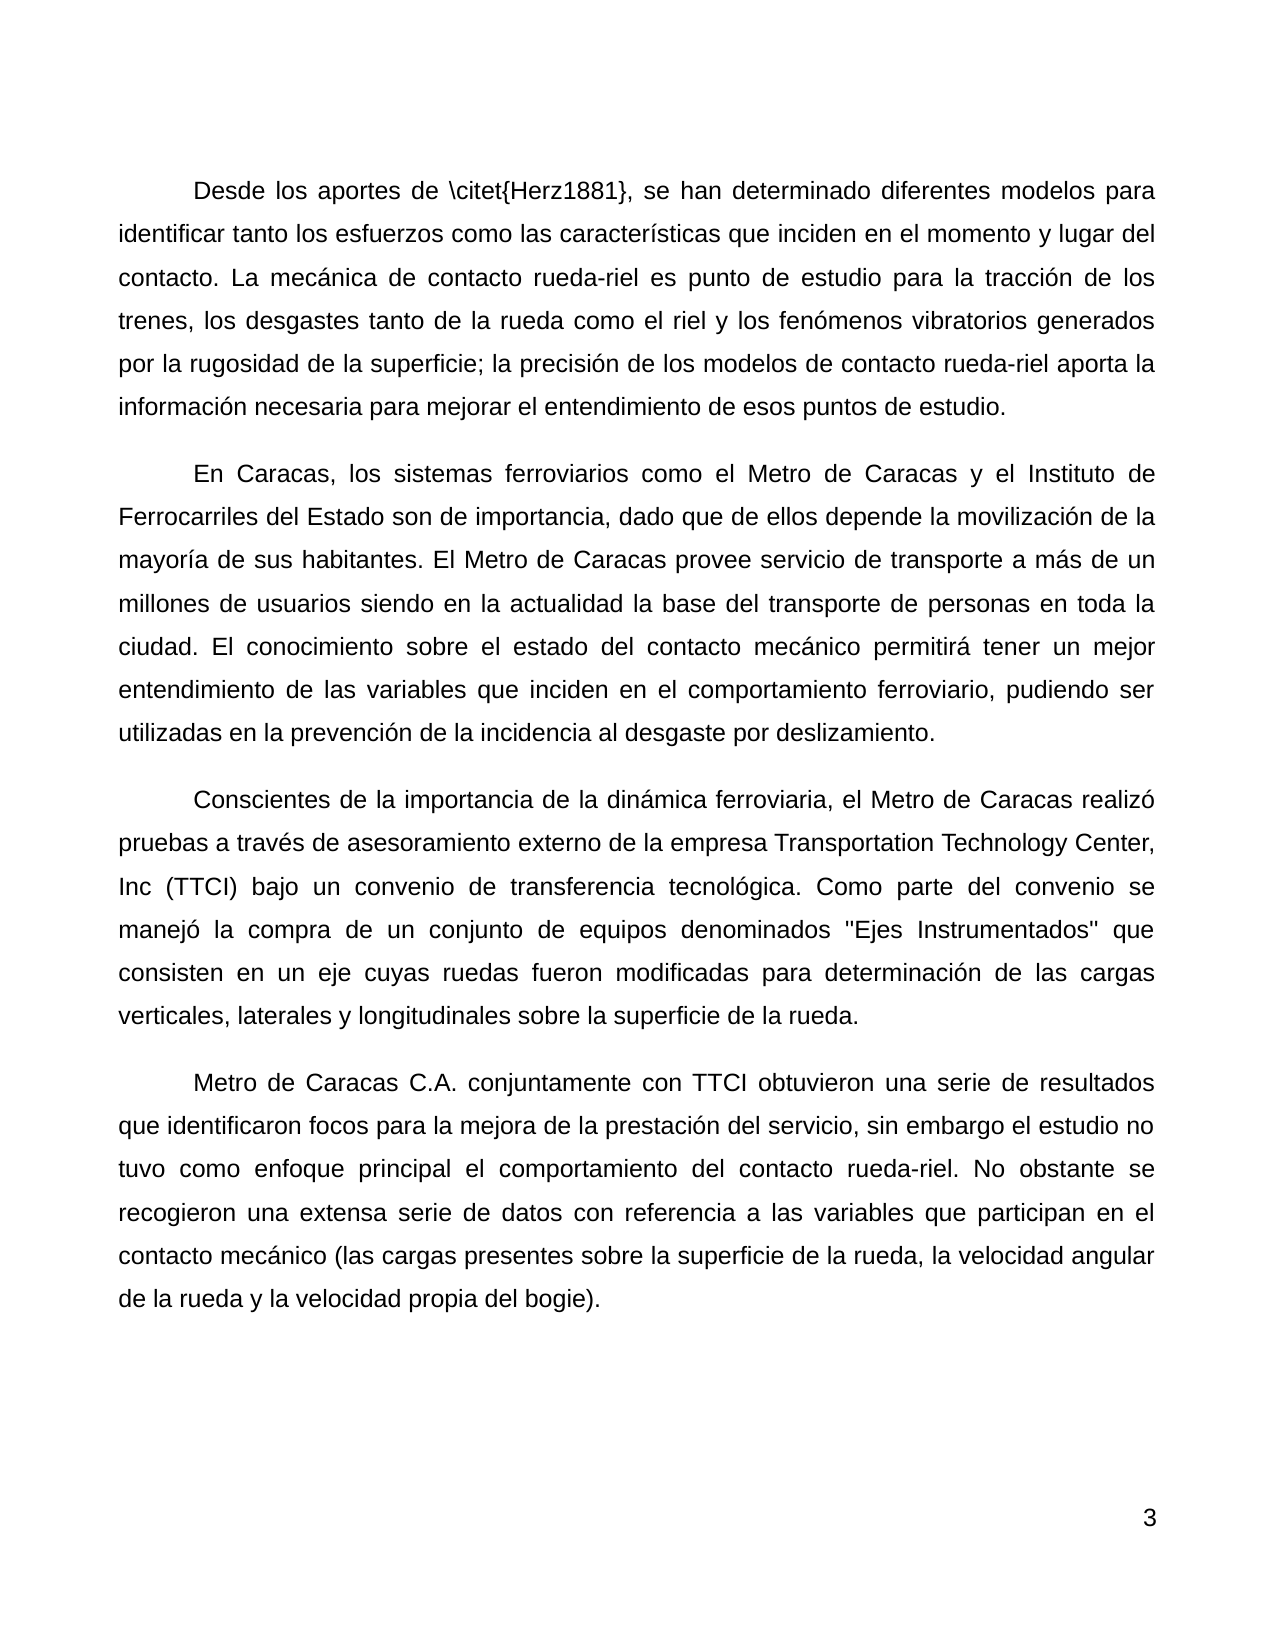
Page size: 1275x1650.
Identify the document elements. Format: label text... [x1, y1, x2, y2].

text Metro de Caracas C.A. conjuntamente con TTCI obtuvieron una serie de resultados que identificaron focos para la mejora de la prestación del servicio, sin embargo el estudio no tuvo como enfoque principal el comportamiento del contacto rueda-riel. No obstante se recogieron una extensa serie de datos con referencia a las variables que participan en el contacto mecánico (las cargas presentes sobre la superficie de la rueda, la velocidad angular de la rueda y la velocidad propia del bogie). [118, 1068, 1157, 1313]
text En Caracas, los sistemas ferroviarios como el Metro de Caracas y el Instituto de Ferrocarriles del Estado son de importancia, dado que de ellos depende la movilización de la mayoría de sus habitantes. El Metro de Caracas provee servicio de transporte a más de un millones de usuarios siendo en la actualidad la base del transporte de personas en toda la ciudad. El conocimiento sobre el estado del contacto mecánico permitirá tener un mejor entendimiento de las variables que inciden en el comportamiento ferroviario, pudiendo ser utilizadas en la prevención de la incidencia al desgaste por deslizamiento. [118, 459, 1157, 747]
text Conscientes de la importancia de la dinámica ferroviaria, el Metro de Caracas realizó pruebas a través de asesoramiento externo de la empresa Transportation Technology Center, Inc (TTCI) bajo un convenio de transferencia tecnológica. Como parte del convenio se manejó la compra de un conjunto de equipos denominados ''Ejes Instrumentados'' que consisten en un eje cuyas ruedas fueron modificadas para determinación de las cargas verticales, laterales y longitudinales sobre la superficie de la rueda. [118, 785, 1157, 1030]
text Desde los aportes de \citet{Herz1881}, se han determinado diferentes modelos para identificar tanto los esfuerzos como las características que inciden en el momento y lugar del contacto. La mecánica de contacto rueda-riel es punto de estudio para la tracción de los trenes, los desgastes tanto de la rueda como el riel y los fenómenos vibratorios generados por la rugosidad de la superficie; la precisión de los modelos de contacto rueda-riel aporta la información necesaria para mejorar el entendimiento de esos puntos de estudio. [118, 176, 1157, 421]
